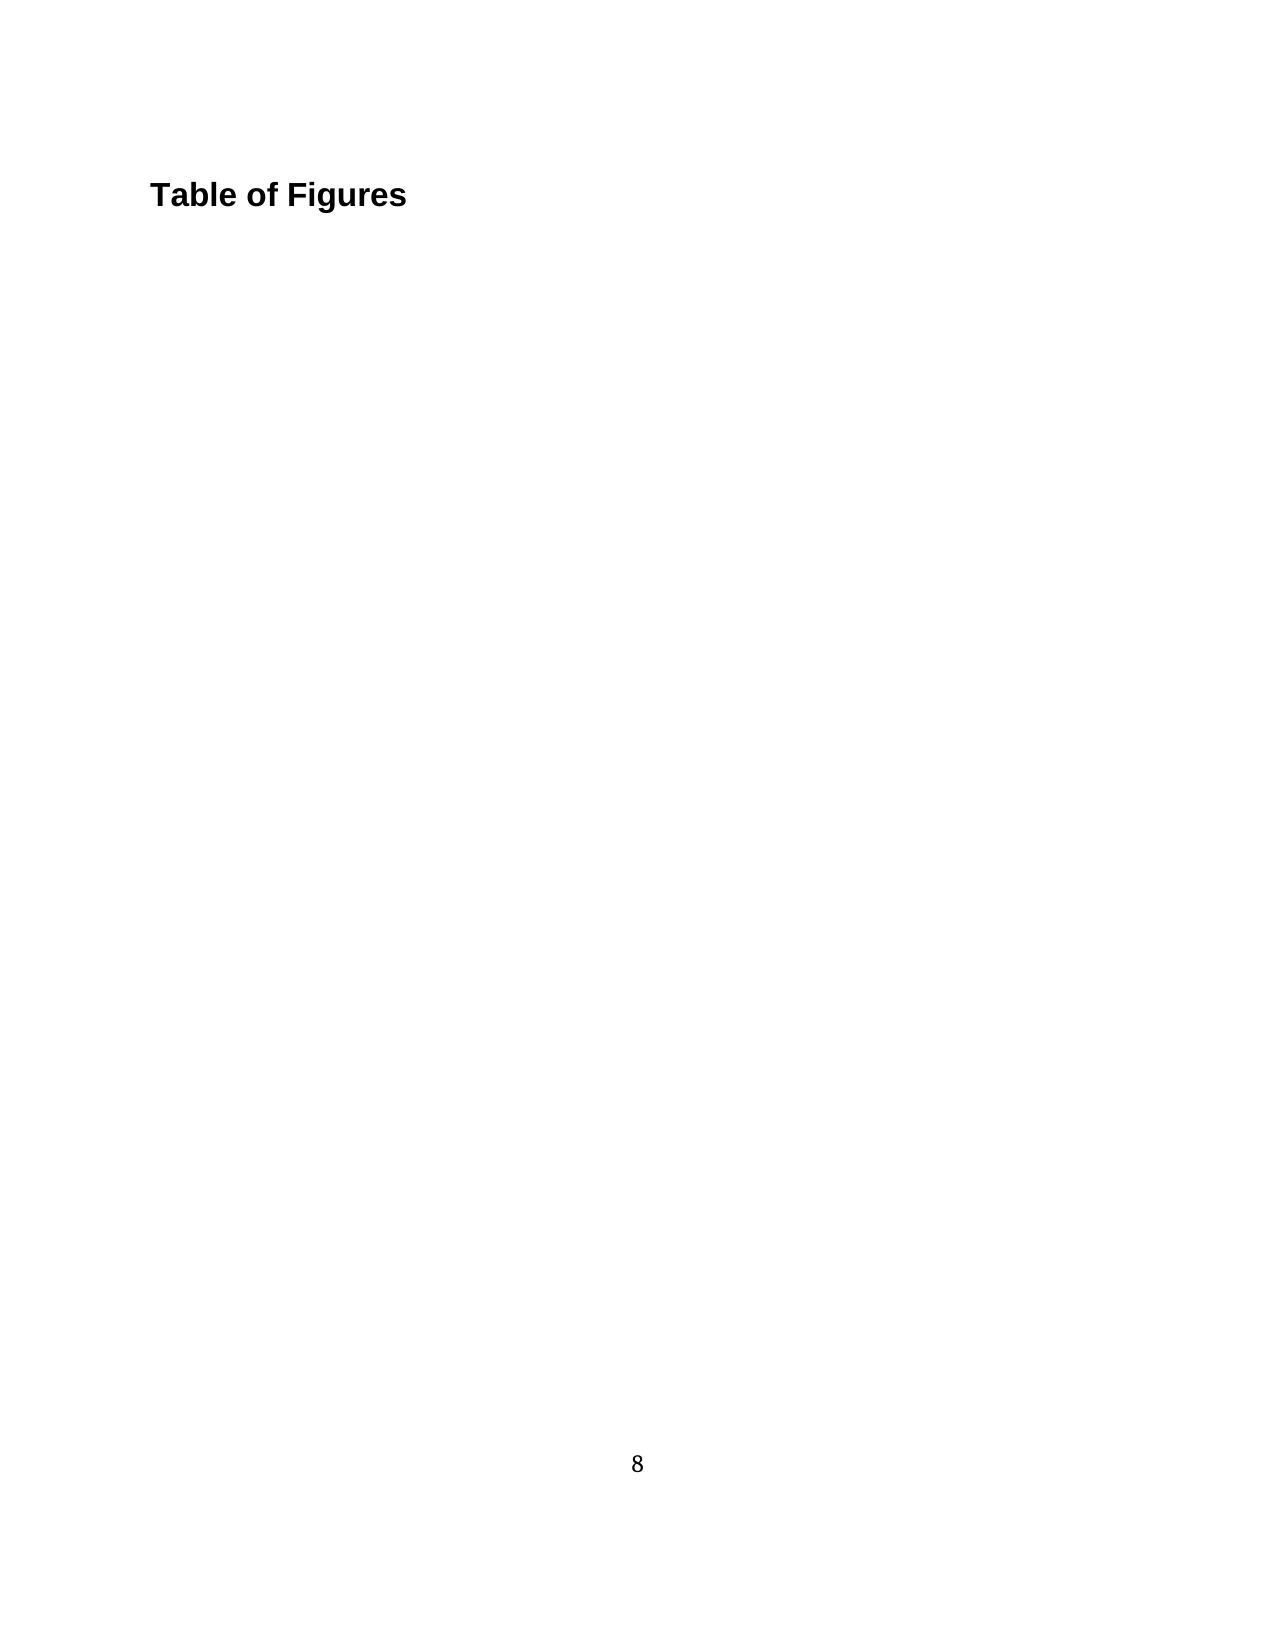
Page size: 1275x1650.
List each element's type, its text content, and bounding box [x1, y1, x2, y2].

subtitle Table of Figures [150, 175, 1125, 213]
